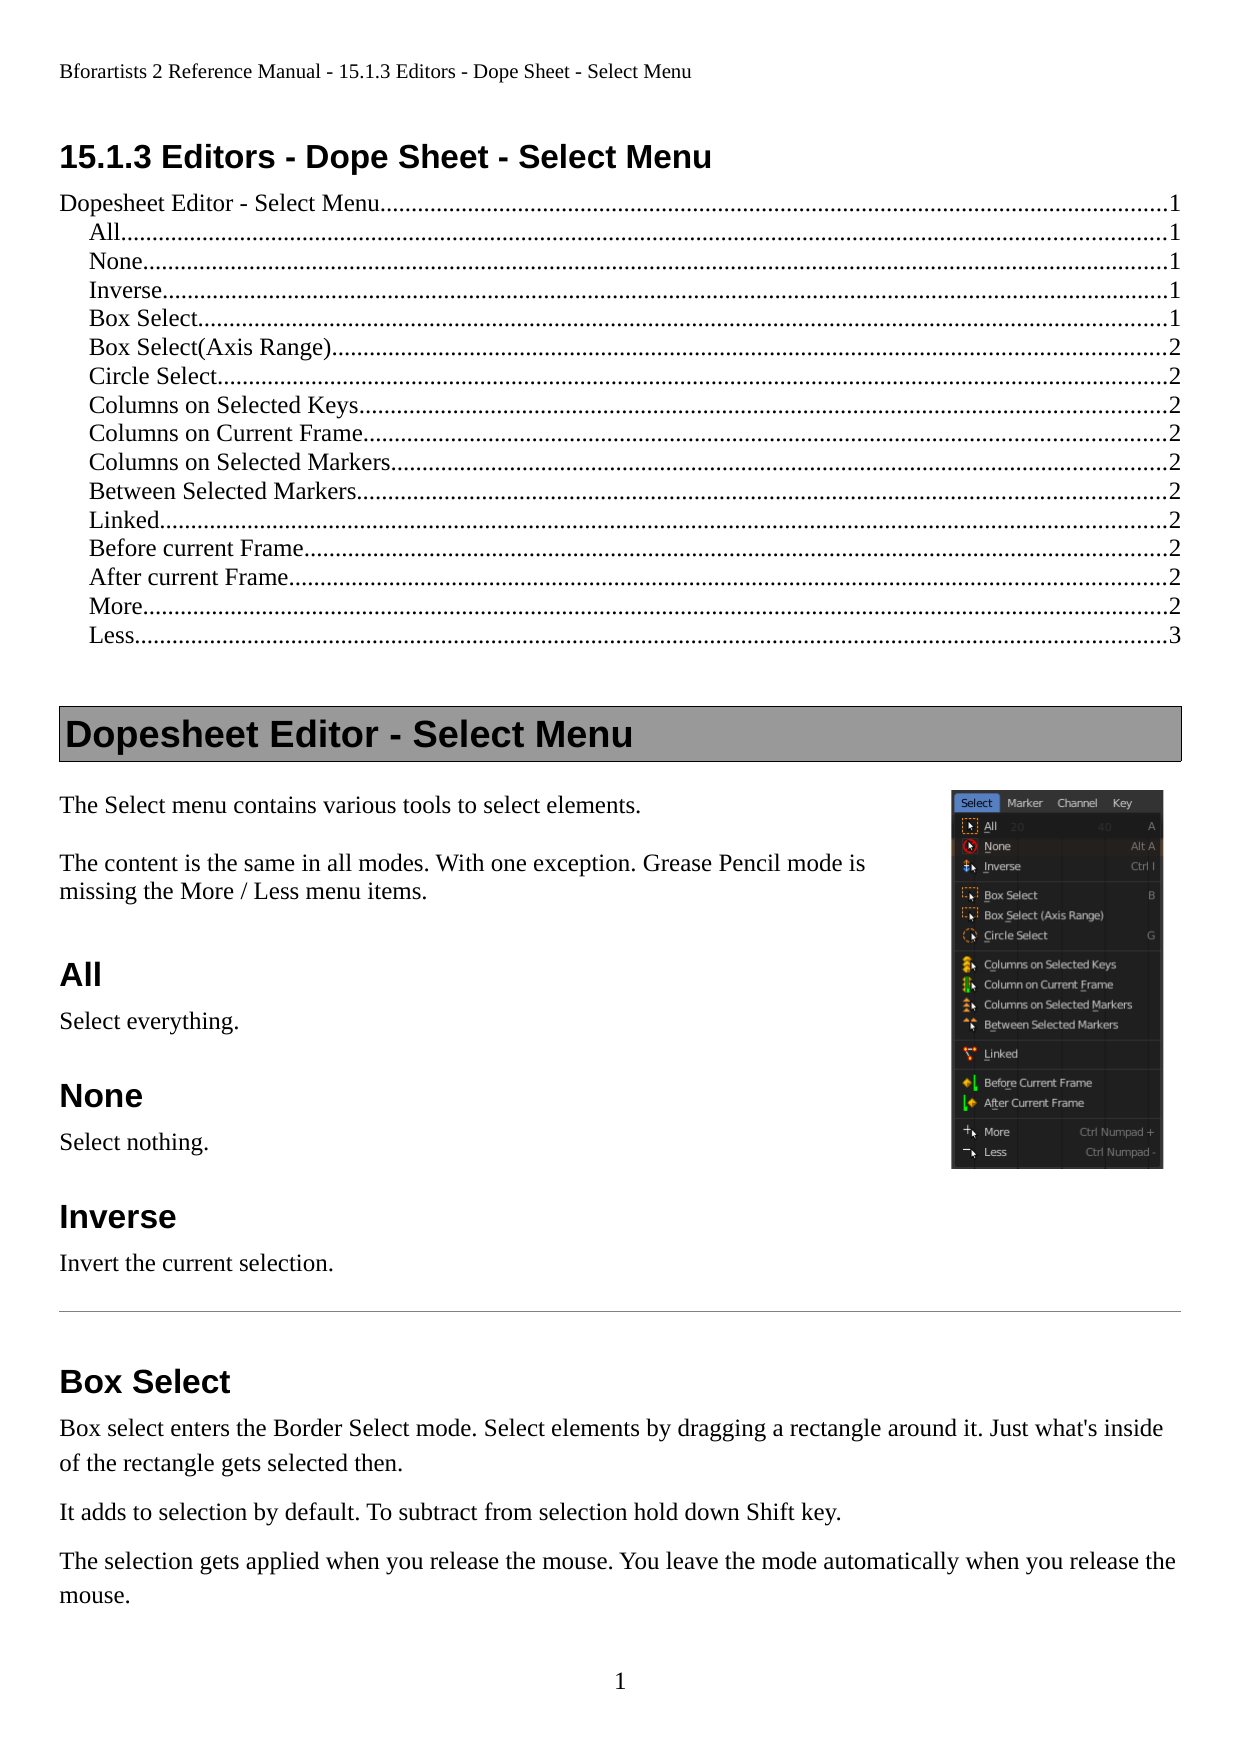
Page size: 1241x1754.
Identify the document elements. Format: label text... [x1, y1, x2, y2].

text Box select enters the Border Select mode. Select elements by dragging a rectangle around it. Just what's inside of the rectangle gets selected then. [59, 1413, 1181, 1476]
text Circle Select 2 [88, 361, 1181, 390]
text Columns on Selected Markers 2 [88, 447, 1181, 476]
text It adds to selection by default. To subtract from selection hold down Shift key. [59, 1497, 1181, 1525]
text None 1 [88, 246, 1181, 275]
text Invert the current selection. [59, 1248, 1181, 1277]
subtitle [1164, 955, 1181, 993]
subtitle Box Select [59, 1362, 1181, 1401]
table_header Dopesheet Editor - Select Menu [60, 707, 1181, 761]
text Box Select(Axis Range) 2 [88, 332, 1181, 361]
text Inverse 1 [88, 275, 1181, 303]
subtitle All [59, 955, 951, 993]
picture [951, 790, 1164, 1169]
subtitle 15.1.3 Editors - Dope Sheet - Select Menu [59, 138, 1181, 176]
text Dopesheet Editor - Select Menu 1 [59, 188, 1181, 217]
text All 1 [88, 217, 1181, 246]
text Columns on Selected Keys 2 [88, 390, 1181, 418]
text Before current Frame 2 [88, 533, 1181, 562]
text After current Frame 2 [88, 562, 1181, 591]
text The content is the same in all modes. With one exception. Grease Pencil mode is missing the More / Less menu items. [59, 819, 951, 905]
text [1164, 1127, 1181, 1156]
text The Select menu contains various tools to select elements. [59, 790, 951, 819]
text Columns on Current Frame 2 [88, 418, 1181, 447]
subtitle None [59, 1076, 951, 1114]
text More 2 [88, 591, 1181, 620]
text Between Selected Markers 2 [88, 476, 1181, 505]
text Select everything. [59, 1006, 951, 1034]
subtitle [1164, 1076, 1181, 1114]
text Box Select 1 [88, 303, 1181, 332]
text The selection gets applied when you release the mouse. You leave the mode automatically when you release the mouse. [59, 1546, 1181, 1609]
subtitle Inverse [59, 1197, 1181, 1235]
text [1164, 1006, 1181, 1034]
text Linked 2 [88, 505, 1181, 533]
text Select nothing. [59, 1127, 951, 1156]
text Less 3 [88, 620, 1181, 648]
